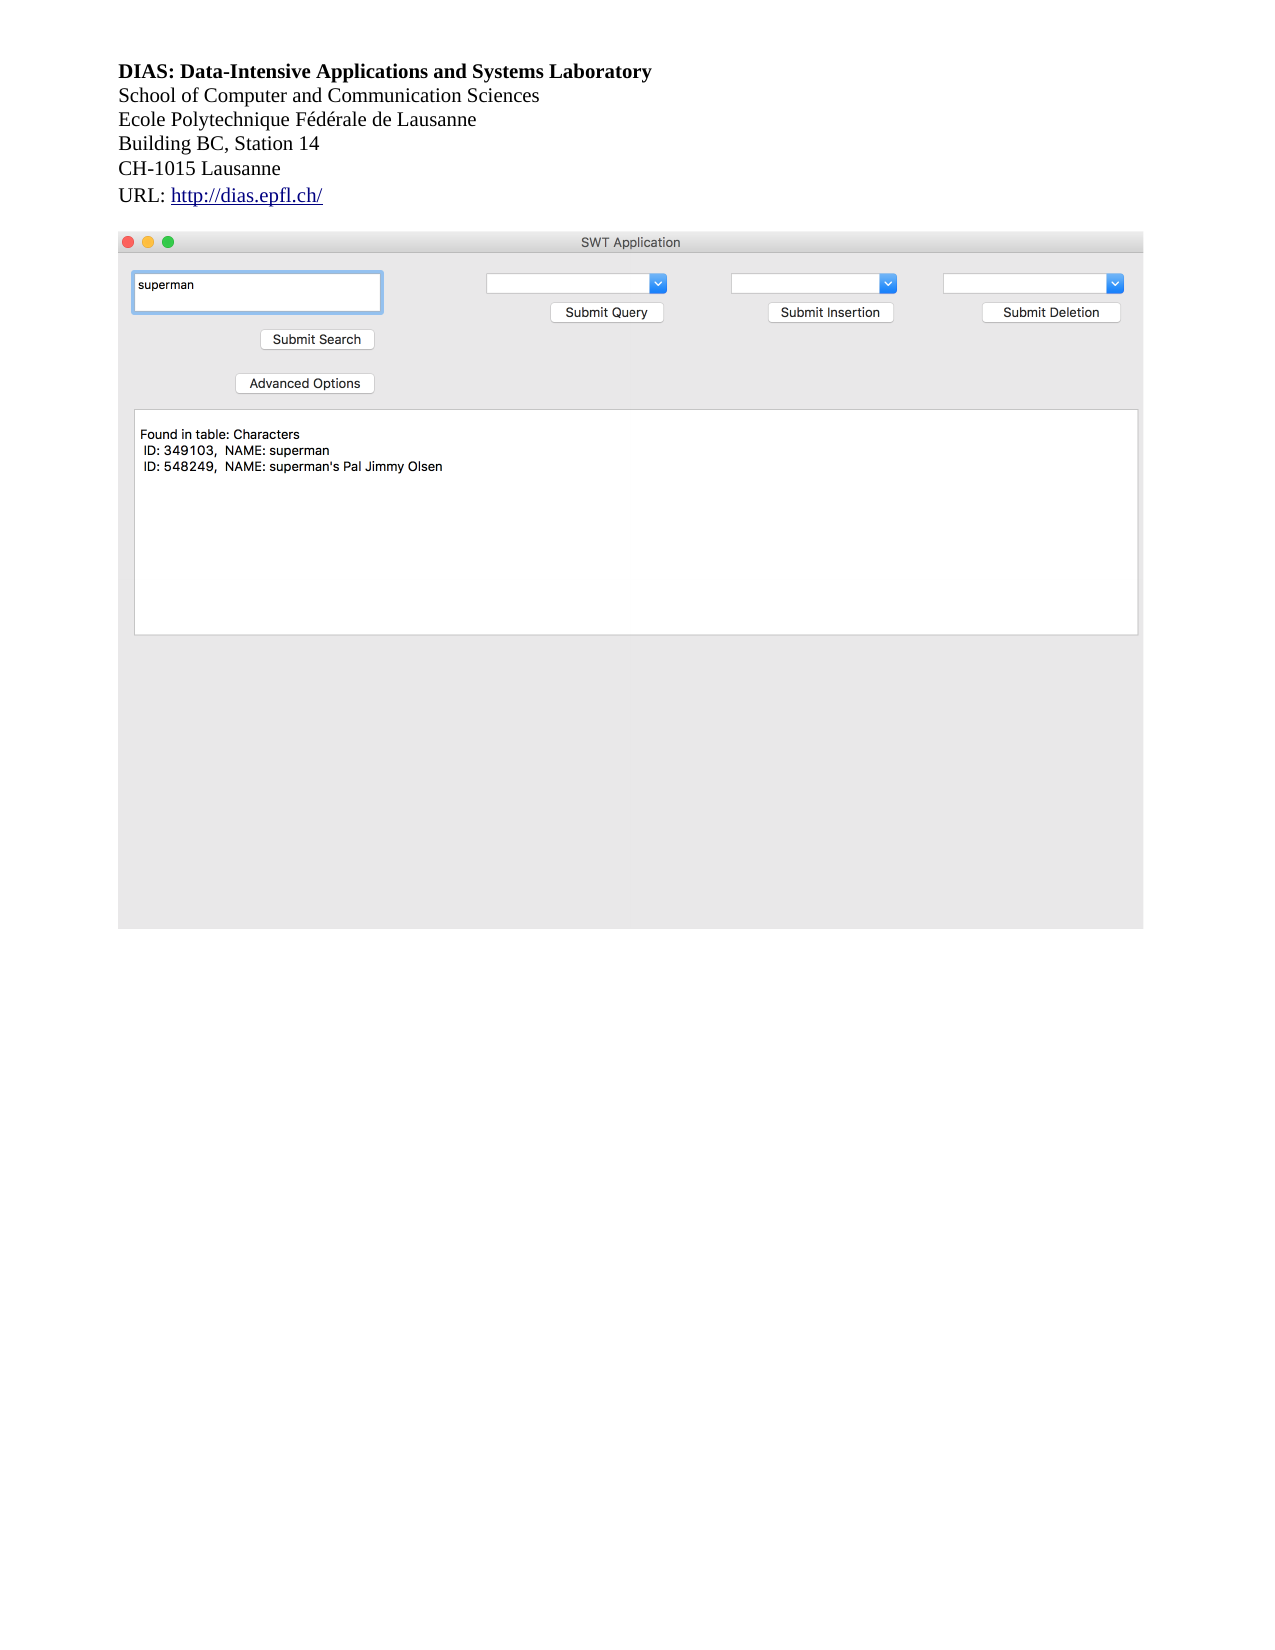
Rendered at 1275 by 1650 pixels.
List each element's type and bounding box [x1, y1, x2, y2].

picture [118, 231, 1144, 929]
